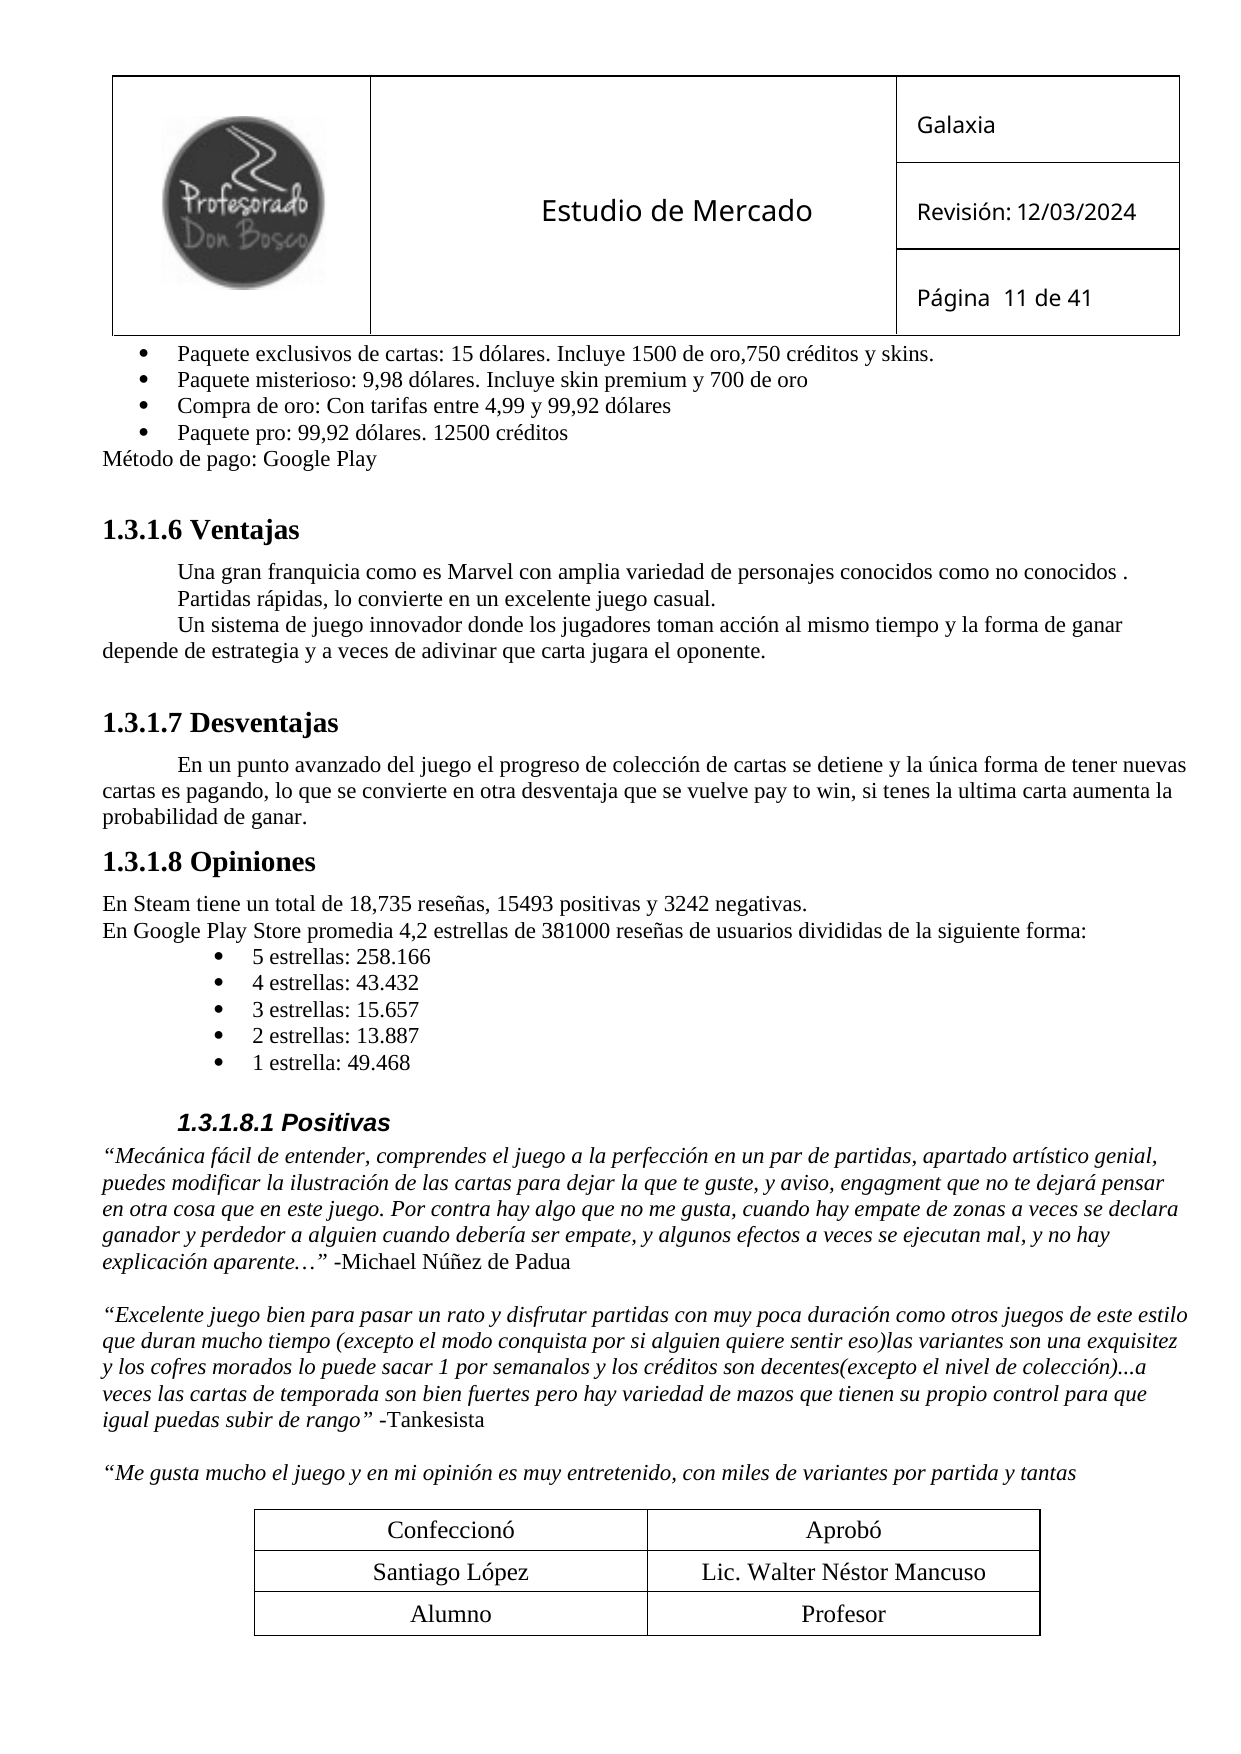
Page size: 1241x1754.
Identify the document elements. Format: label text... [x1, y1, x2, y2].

subtitle 1.3.1.8 Opiniones [102, 844, 1192, 878]
list 4 estrellas: 43.432 [214, 969, 1192, 996]
list Paquete exclusivos de cartas: 15 dólares. Incluye 1500 de oro,750 créditos y skins. [139, 339, 1192, 366]
subtitle 1.3.1.6 Ventajas [102, 512, 1192, 546]
text Partidas rápidas, lo convierte en un excelente juego casual. [102, 585, 1192, 611]
list 1 estrella: 49.468 [214, 1048, 1192, 1075]
list Paquete misterioso: 9,98 dólares. Incluye skin premium y 700 de oro [139, 366, 1192, 392]
list 3 estrellas: 15.657 [214, 996, 1192, 1022]
text “Mecánica fácil de entender, comprendes el juego a la perfección en un par de partidas, apartado artístico genial, puedes modificar la ilustración de las cartas para dejar la que te guste, y aviso, engagment que no te dejará pensar en otra cosa que en este juego. Por contra hay algo que no me gusta, cuando hay empate de zonas a veces se declara ganador y perdedor a alguien cuando debería ser empate, y algunos efectos a veces se ejecutan mal, y no hay explicación aparente…” -Michael Núñez de Padua [102, 1142, 1192, 1274]
subtitle 1.3.1.7 Desventajas [102, 705, 1192, 738]
text “Excelente juego bien para pasar un rato y disfrutar partidas con muy poca duración como otros juegos de este estilo que duran mucho tiempo (excepto el modo conquista por si alguien quiere sentir eso)las variantes son una exquisitez y los cofres morados lo puede sacar 1 por semanalos y los créditos son decentes(excepto el nivel de colección)...a veces las cartas de temporada son bien fuertes pero hay variedad de mazos que tienen su propio control para que igual puedas subir de rango” -Tankesista [102, 1301, 1192, 1432]
list 5 estrellas: 258.166 [214, 943, 1192, 969]
text En un punto avanzado del juego el progreso de colección de cartas se detiene y la única forma de tener nuevas cartas es pagando, lo que se convierte en otra desventaja que se vuelve pay to win, si tenes la ultima carta aumenta la probabilidad de ganar. [102, 751, 1192, 830]
subtitle 1.3.1.8.1 Positivas [102, 1107, 1192, 1136]
text “Me gusta mucho el juego y en mi opinión es muy entretenido, con miles de variantes por partida y tantas [102, 1459, 1192, 1485]
text En Google Play Store promedia 4,2 estrellas de 381000 reseñas de usuarios divididas de la siguiente forma: [102, 917, 1192, 943]
list Paquete pro: 99,92 dólares. 12500 créditos [139, 419, 1192, 445]
text Método de pago: Google Play [102, 445, 1192, 471]
text Un sistema de juego innovador donde los jugadores toman acción al mismo tiempo y la forma de ganar depende de estrategia y a veces de adivinar que carta jugara el oponente. [102, 611, 1192, 664]
text Una gran franquicia como es Marvel con amplia variedad de personajes conocidos como no conocidos . [102, 558, 1192, 585]
list 2 estrellas: 13.887 [214, 1022, 1192, 1048]
text En Steam tiene un total de 18,735 reseñas, 15493 positivas y 3242 negativas. [102, 890, 1192, 917]
list Compra de oro: Con tarifas entre 4,99 y 99,92 dólares [139, 392, 1192, 419]
